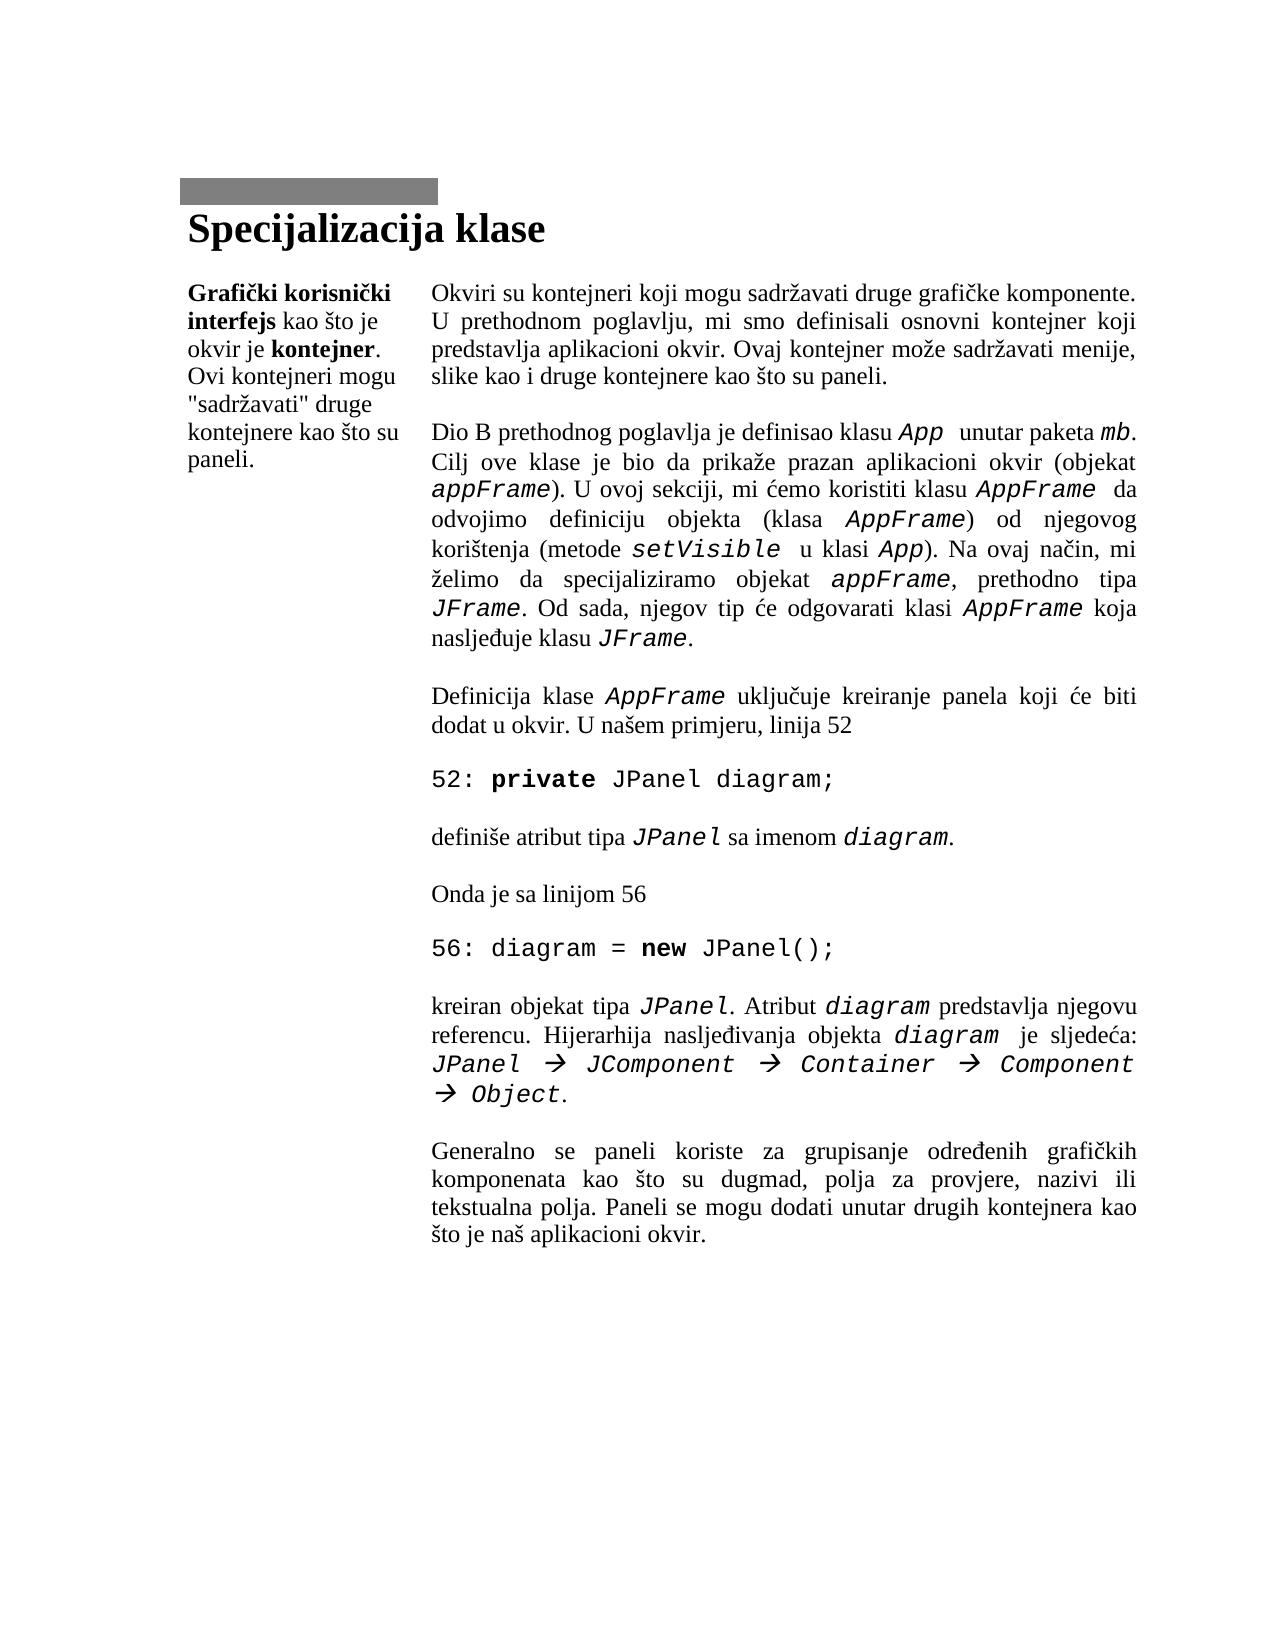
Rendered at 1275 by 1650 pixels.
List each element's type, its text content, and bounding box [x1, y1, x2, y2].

table_header Okviri su kontejneri koji mogu sadržavati druge grafičke komponente. U prethodnom poglavlju, mi smo definisali osnovni kontejner koji predstavlja aplikacioni okvir. Ovaj kontejner može sadržavati menije, slike kao i druge kontejnere kao što su paneli. Dio B prethodnog poglavlja je definisao klasu App unutar paketa mb. Cilj ove klase je bio da prikaže prazan aplikacioni okvir (objekat appFrame). U ovoj sekciji, mi ćemo koristiti klasu AppFrame da odvojimo definiciju objekta (klasa AppFrame) od njegovog korištenja (metode setVisible u klasi App). Na ovaj način, mi želimo da specijaliziramo objekat appFrame, prethodno tipa JFrame. Od sada, njegov tip će odgovarati klasi AppFrame koja nasljeđuje klasu JFrame. [424, 279, 1144, 654]
table_header [180, 682, 424, 739]
table_header [180, 1137, 424, 1248]
table_header [180, 178, 438, 205]
table_header Onda je sa linijom 56 56: diagram = new JPanel(); [424, 881, 1145, 964]
table_header [180, 823, 424, 853]
table_header definiše atribut tipa JPanel sa imenom diagram. [424, 823, 1145, 853]
subtitle Specijalizacija klase [187, 205, 1087, 252]
table_header Generalno se paneli koriste za grupisanje određenih grafičkih komponenata kao što su dugmad, polja za provjere, nazivi ili tekstualna polja. Paneli se mogu dodati unutar drugih kontejnera kao što je naš aplikacioni okvir. [424, 1137, 1145, 1248]
table_header Grafički korisnički interfejs kao što je okvir je kontejner. Ovi kontejneri mogu "sadržavati" druge kontejnere kao što su paneli. [180, 279, 424, 654]
table_header Definicija klase AppFrame uključuje kreiranje panela koji će biti dodat u okvir. U našem primjeru, linija 52 [424, 682, 1145, 739]
table_header 52: private JPanel diagram; [424, 767, 1145, 795]
table_header [180, 992, 424, 1109]
table_header kreiran objekat tipa JPanel. Atribut diagram predstavlja njegovu referencu. Hijerarhija nasljeđivanja objekta diagram je sljedeća: JPanel  JComponent  Container  Component  Object. [424, 992, 1145, 1109]
table_header [180, 767, 424, 795]
table_header [180, 881, 424, 964]
